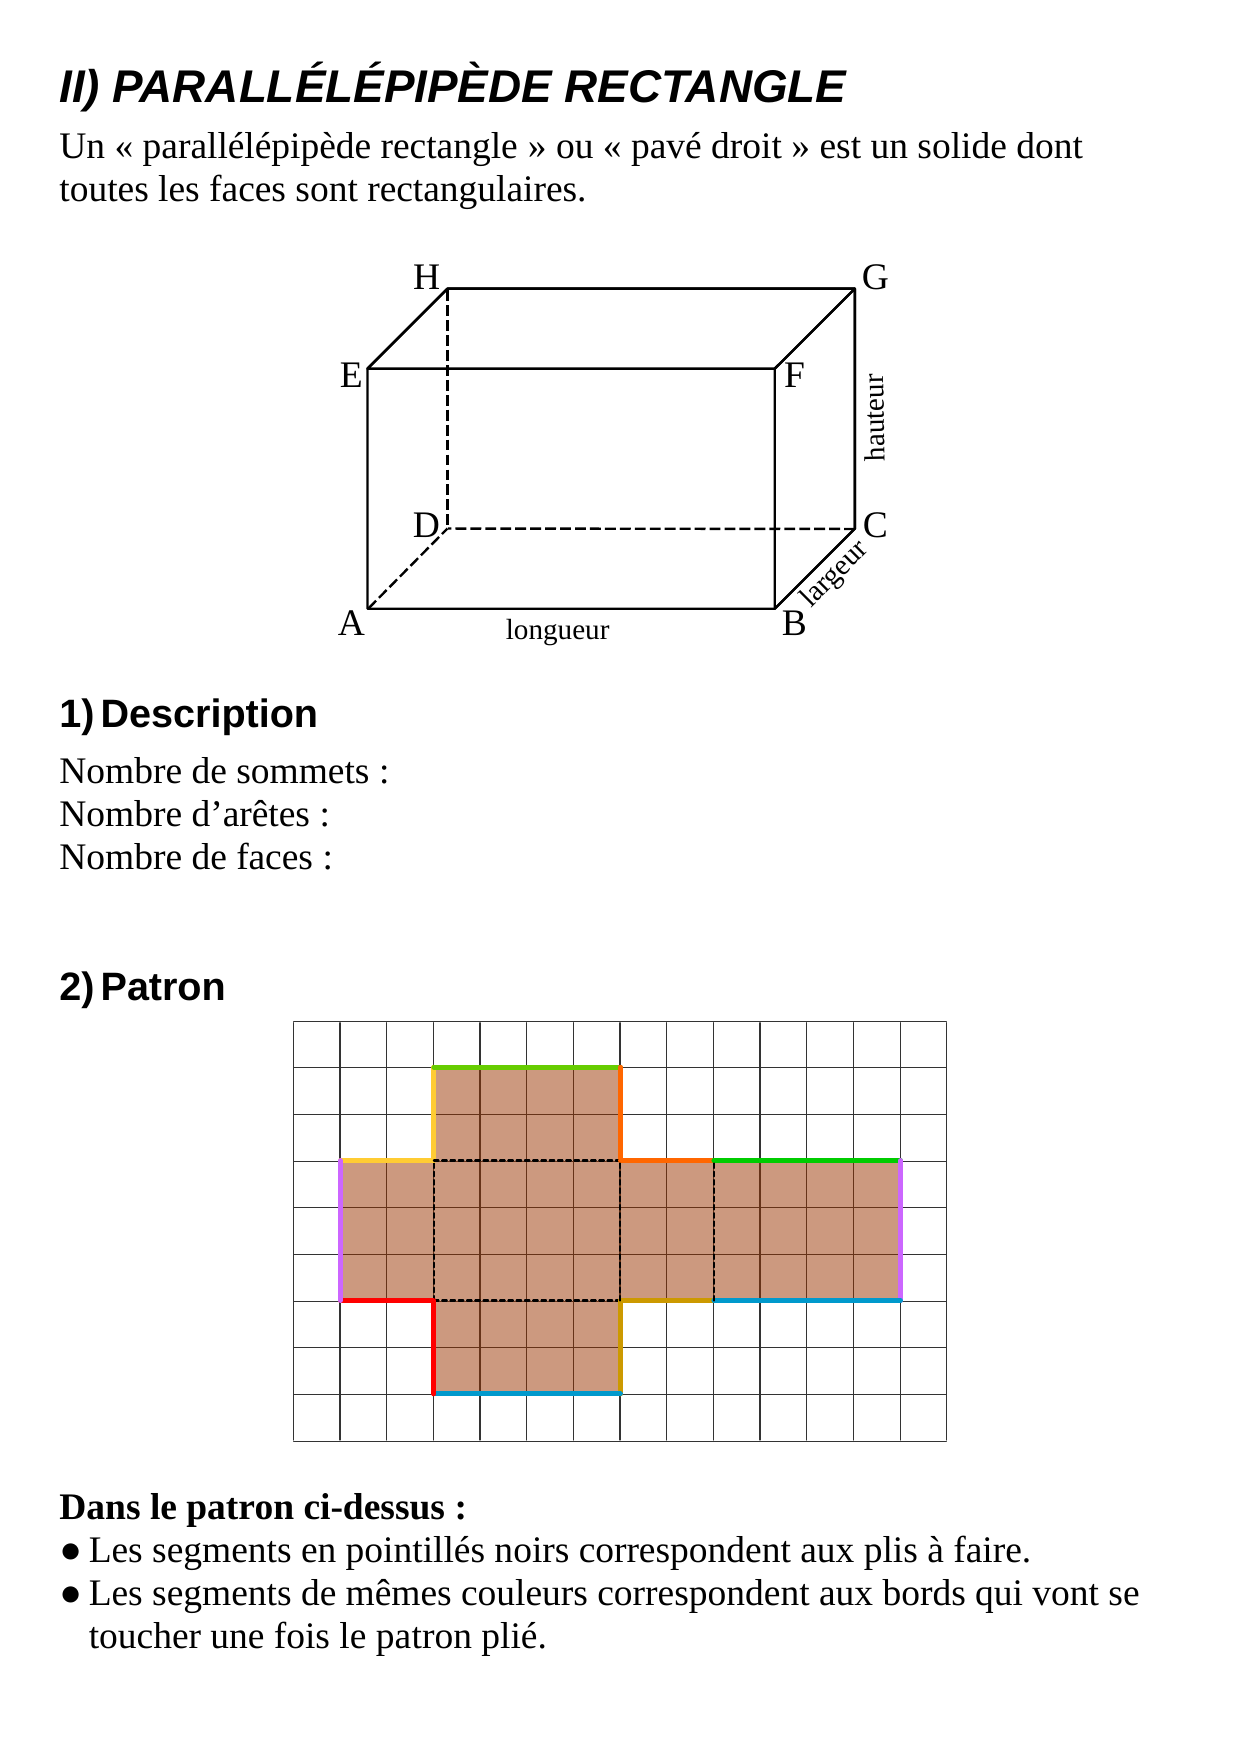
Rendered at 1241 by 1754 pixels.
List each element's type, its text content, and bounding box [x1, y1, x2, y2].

text Un « parallélépipède rectangle » ou « pavé droit » est un solide dont toutes les faces sont rectangulaires. [59, 123, 1181, 210]
text Dans le patron ci-dessus : [59, 1484, 1181, 1527]
list Parallélépipède rectangle [59, 59, 1181, 112]
list Patron [59, 964, 1181, 1009]
text Nombre de sommets : [59, 748, 1181, 791]
text Nombre de faces : [59, 834, 1181, 877]
list Description [59, 691, 1181, 736]
text Nombre d’arêtes : [59, 791, 1181, 834]
list Les segments de mêmes couleurs correspondent aux bords qui vont se toucher une fois le patron plié. [59, 1571, 1181, 1657]
list Les segments en pointillés noirs correspondent aux plis à faire. [59, 1527, 1181, 1571]
